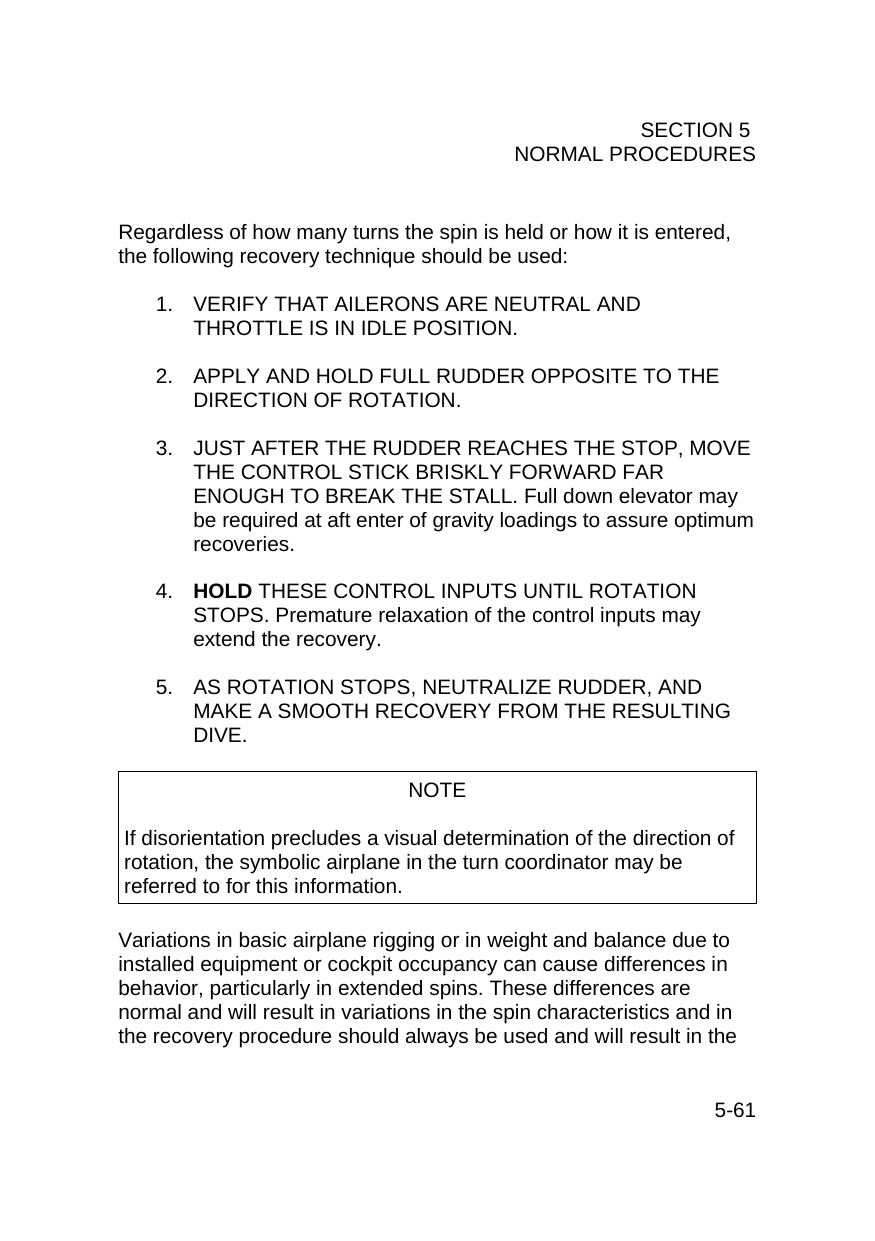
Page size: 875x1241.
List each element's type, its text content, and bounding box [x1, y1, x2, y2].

list APPLY AND HOLD FULL RUDDER OPPOSITE TO THE DIRECTION OF ROTATION. [156, 364, 756, 412]
text Variations in basic airplane rigging or in weight and balance due to installed equipment or cockpit occupancy can cause differences in behavior, particularly in extended spins. These differences are normal and will result in variations in the spin characteristics and in the recovery procedure should always be used and will result in the [118, 928, 756, 1048]
text Regardless of how many turns the spin is held or how it is entered, the following recovery technique should be used: [118, 220, 756, 268]
list VERIFY THAT AILERONS ARE NEUTRAL AND THROTTLE IS IN IDLE POSITION. [156, 292, 756, 340]
list AS ROTATION STOPS, NEUTRALIZE RUDDER, AND MAKE A SMOOTH RECOVERY FROM THE RESULTING DIVE. [156, 675, 756, 747]
list JUST AFTER THE RUDDER REACHES THE STOP, MOVE THE CONTROL STICK BRISKLY FORWARD FAR ENOUGH TO BREAK THE STALL. Full down elevator may be required at aft enter of gravity loadings to assure optimum recoveries. [156, 436, 756, 555]
list HOLD THESE CONTROL INPUTS UNTIL ROTATION STOPS. Premature relaxation of the control inputs may extend the recovery. [156, 579, 756, 651]
table_header NOTE If disorientation precludes a visual determination of the direction of rotation, the symbolic airplane in the turn coordinator may be referred to for this information. [119, 772, 756, 903]
